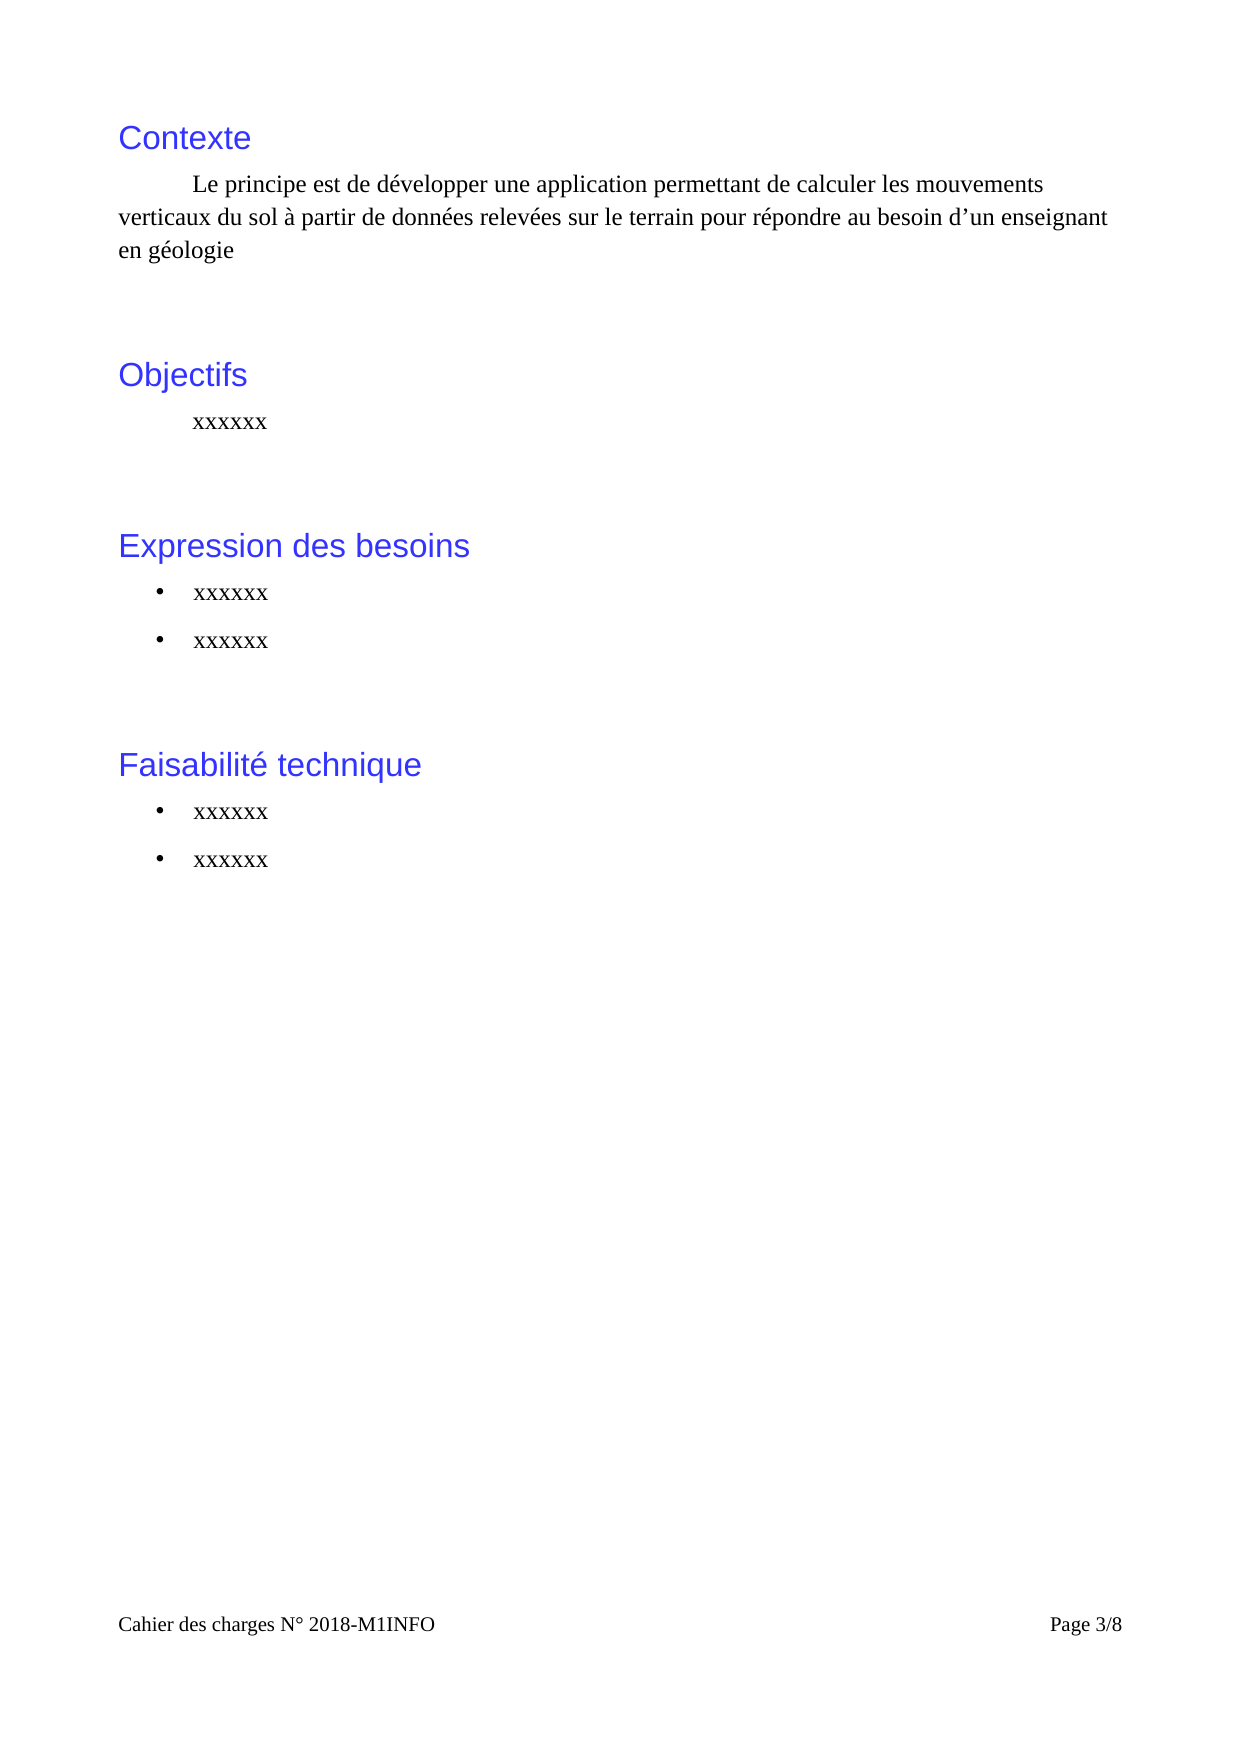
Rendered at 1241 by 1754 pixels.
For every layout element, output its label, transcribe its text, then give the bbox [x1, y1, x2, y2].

subtitle Objectifs [118, 355, 1122, 394]
subtitle Faisabilité technique [118, 745, 1122, 784]
list xxxxxx [156, 844, 1122, 872]
list xxxxxx [156, 577, 1122, 606]
list xxxxxx [156, 625, 1122, 654]
text Le principe est de développer une application permettant de calculer les mouvements verticaux du sol à partir de données relevées sur le terrain pour répondre au besoin d’un enseignant en géologie [118, 169, 1122, 264]
subtitle Contexte [118, 118, 1122, 157]
list xxxxxx [156, 796, 1122, 825]
subtitle Expression des besoins [118, 526, 1122, 565]
text xxxxxx [118, 406, 1122, 435]
